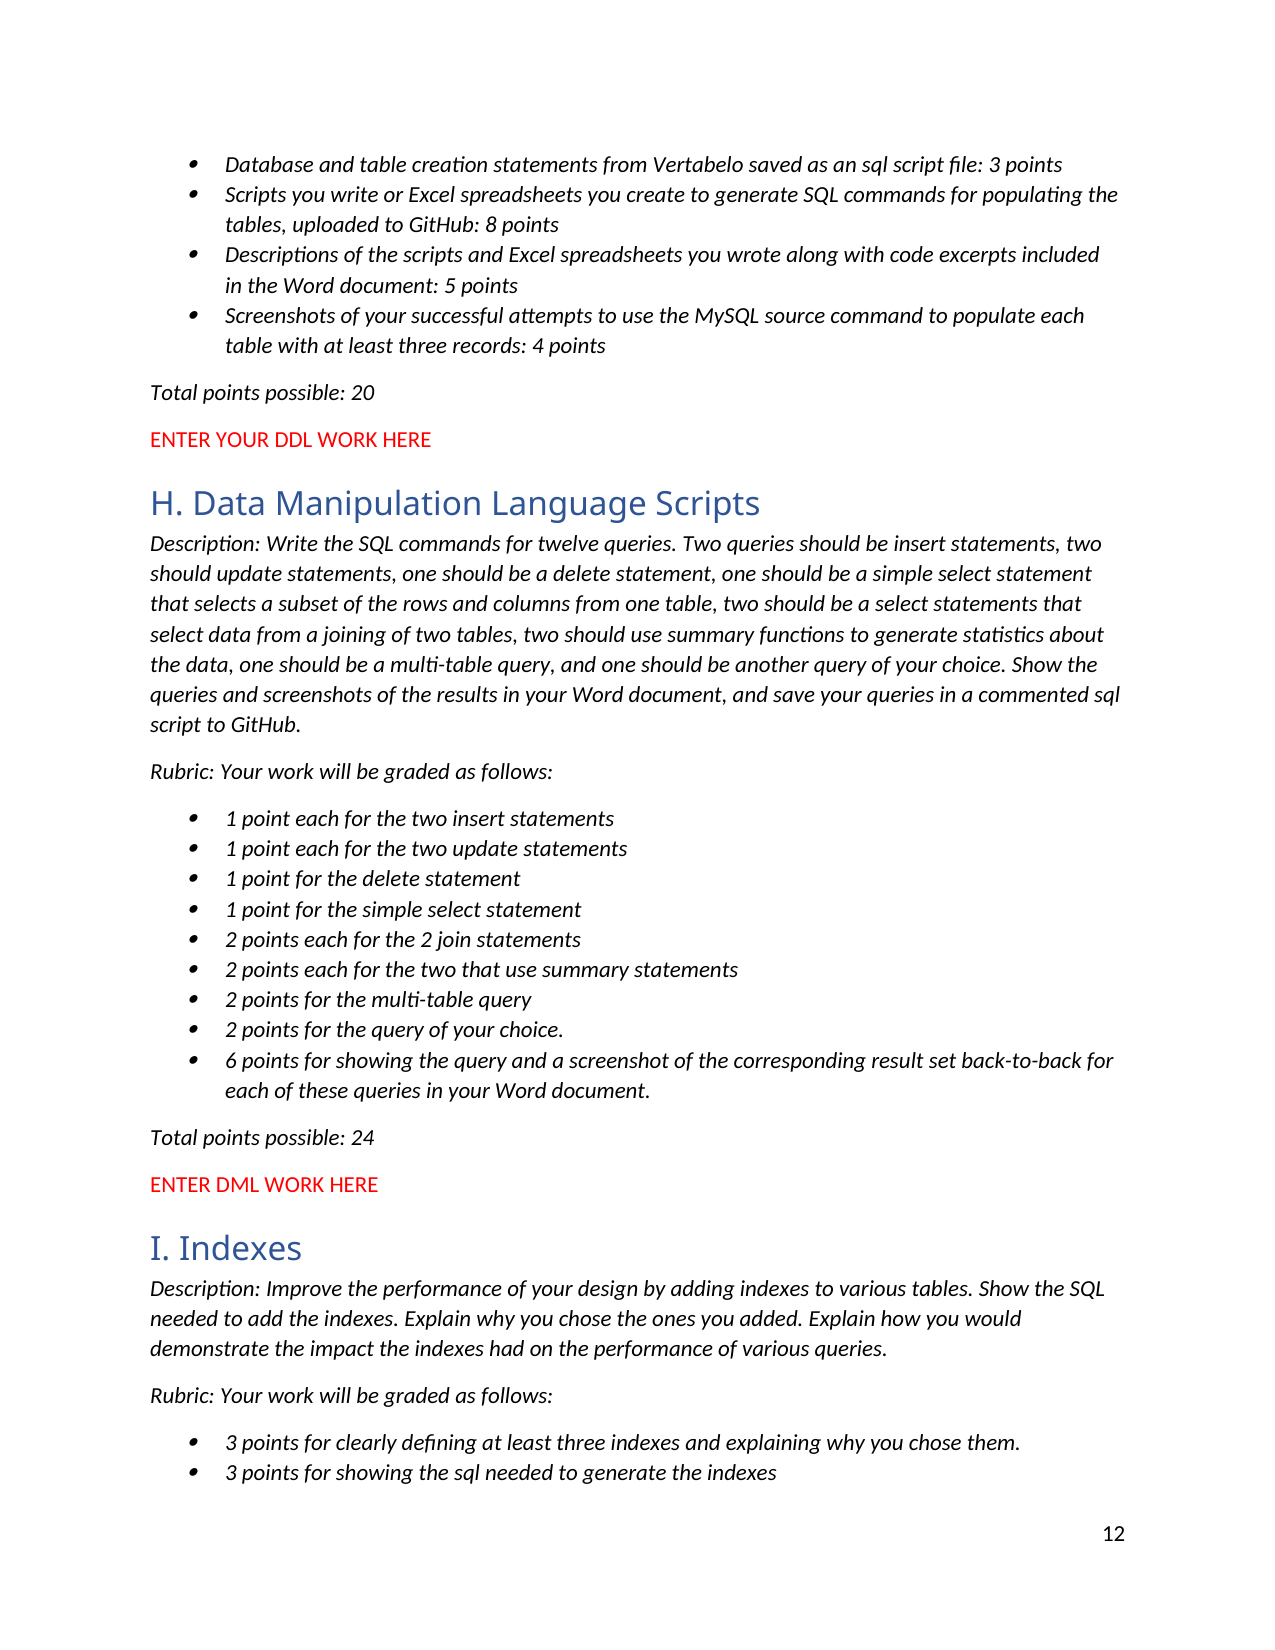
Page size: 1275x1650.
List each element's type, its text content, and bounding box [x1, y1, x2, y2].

text ENTER YOUR DDL WORK HERE [150, 425, 1125, 453]
list Database and table creation statements from Vertabelo saved as an sql script file: 3 points [187, 150, 1125, 178]
subtitle H. Data Manipulation Language Scripts [150, 480, 1125, 526]
list 1 point for the delete statement [187, 864, 1125, 893]
text Description: Write the SQL commands for twelve queries. Two queries should be insert statements, two should update statements, one should be a delete statement, one should be a simple select statement that selects a subset of the rows and columns from one table, two should be a select statements that select data from a joining of two tables, two should use summary functions to generate statistics about the data, one should be a multi-table query, and one should be another query of your choice. Show the queries and screenshots of the results in your Word document, and save your queries in a commented sql script to GitHub. [150, 529, 1125, 738]
text Rubric: Your work will be graded as follows: [150, 757, 1125, 785]
list 2 points each for the 2 join statements [187, 925, 1125, 953]
list 3 points for showing the sql needed to generate the indexes [187, 1458, 1125, 1486]
text ENTER DML WORK HERE [150, 1170, 1125, 1198]
list Scripts you write or Excel spreadsheets you create to generate SQL commands for populating the tables, uploaded to GitHub: 8 points [187, 180, 1125, 238]
list 6 points for showing the query and a screenshot of the corresponding result set back-to-back for each of these queries in your Word document. [187, 1046, 1125, 1104]
list 2 points for the multi-table query [187, 985, 1125, 1013]
text Description: Improve the performance of your design by adding indexes to various tables. Show the SQL needed to add the indexes. Explain why you chose the ones you added. Explain how you would demonstrate the impact the indexes had on the performance of various queries. [150, 1274, 1125, 1362]
list 2 points for the query of your choice. [187, 1016, 1125, 1044]
text Total points possible: 20 [150, 378, 1125, 406]
list 2 points each for the two that use summary statements [187, 955, 1125, 983]
list Descriptions of the scripts and Excel spreadsheets you wrote along with code excerpts included in the Word document: 5 points [187, 241, 1125, 299]
list 1 point for the simple select statement [187, 895, 1125, 923]
subtitle I. Indexes [150, 1225, 1125, 1270]
list 1 point each for the two update statements [187, 834, 1125, 862]
text Rubric: Your work will be graded as follows: [150, 1381, 1125, 1409]
list 3 points for clearly defining at least three indexes and explaining why you chose them. [187, 1428, 1125, 1456]
list 1 point each for the two insert statements [187, 804, 1125, 832]
text Total points possible: 24 [150, 1123, 1125, 1151]
list Screenshots of your successful attempts to use the MySQL source command to populate each table with at least three records: 4 points [187, 301, 1125, 359]
